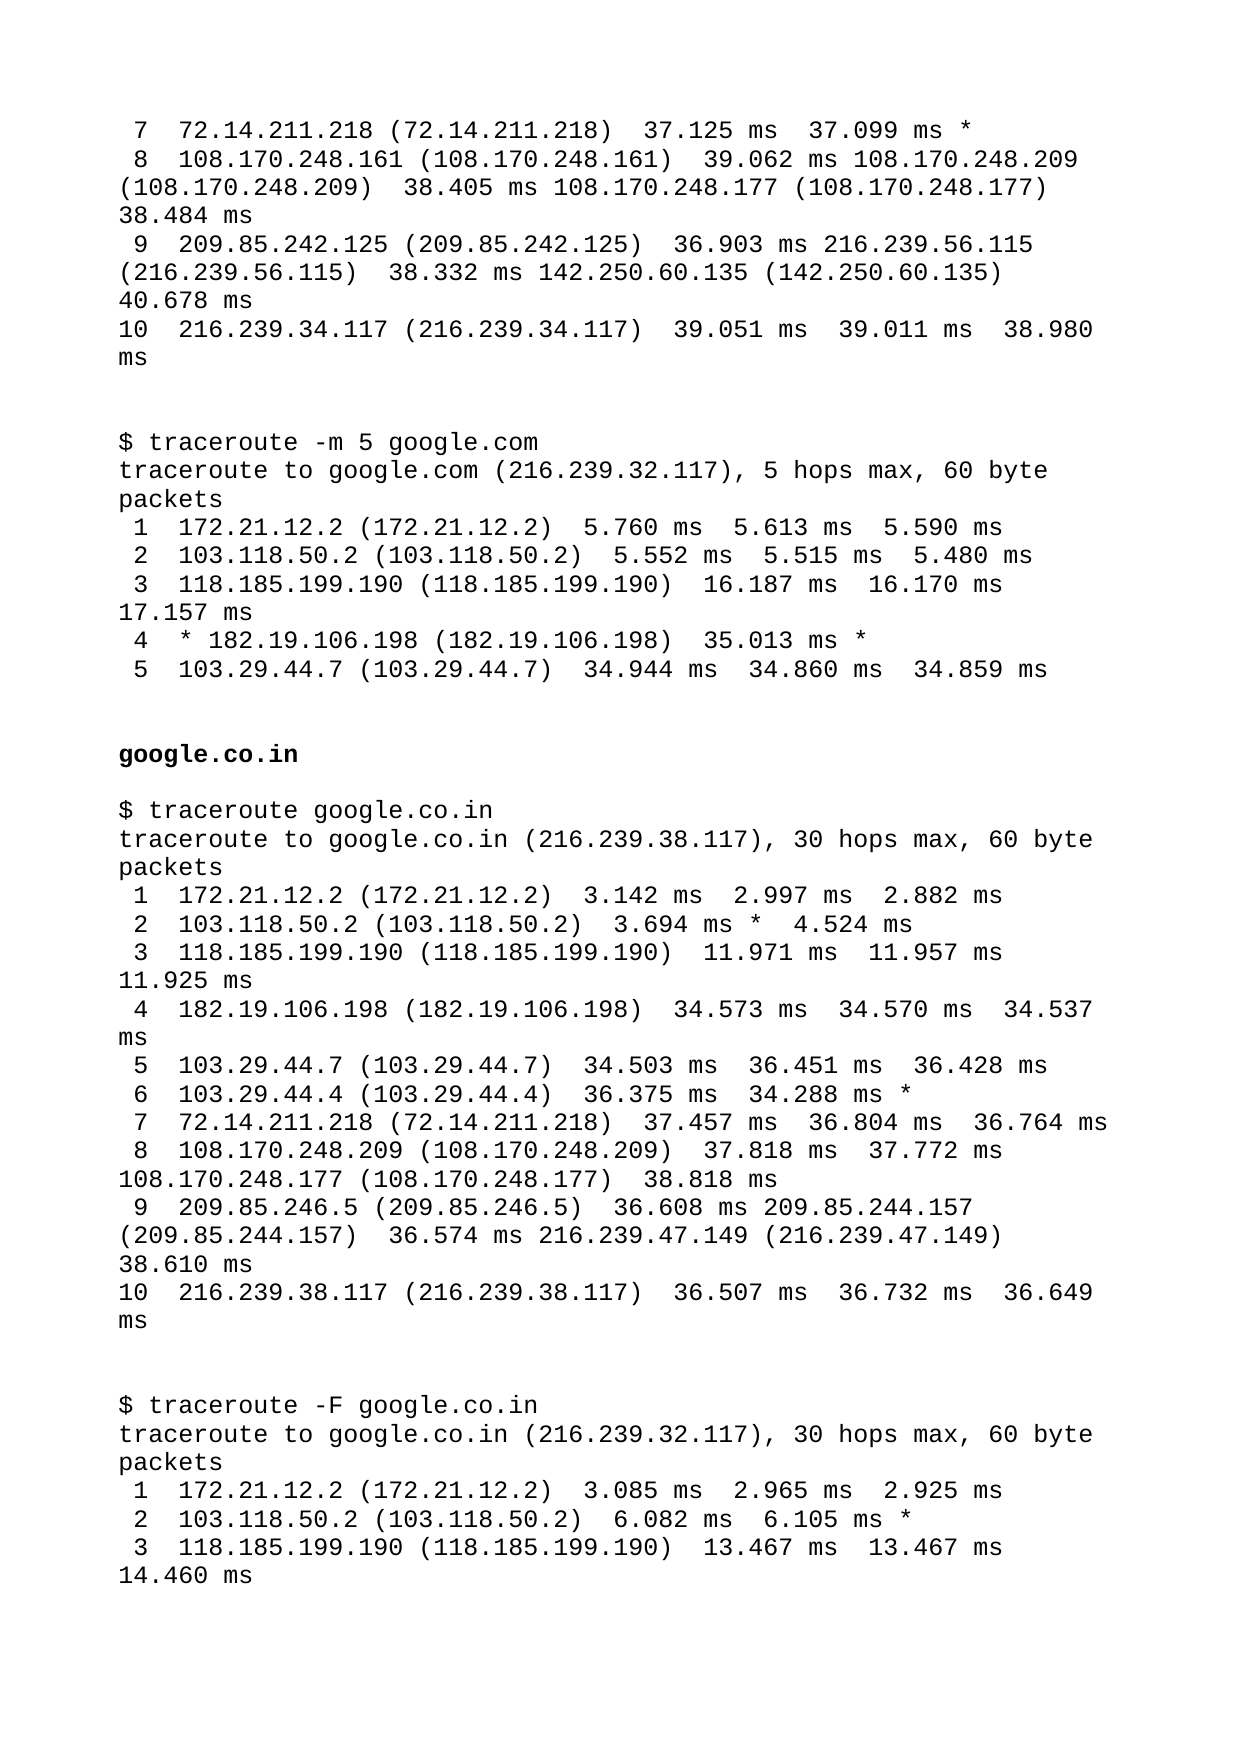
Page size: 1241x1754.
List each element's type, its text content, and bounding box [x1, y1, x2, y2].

text 3 118.185.199.190 (118.185.199.190) 11.971 ms 11.957 ms 11.925 ms [118, 940, 1122, 996]
text 9 209.85.246.5 (209.85.246.5) 36.608 ms 209.85.244.157 (209.85.244.157) 36.574 ms 216.239.47.149 (216.239.47.149) 38.610 ms [118, 1195, 1122, 1280]
text 8 108.170.248.161 (108.170.248.161) 39.062 ms 108.170.248.209 (108.170.248.209) 38.405 ms 108.170.248.177 (108.170.248.177) 38.484 ms [118, 146, 1122, 231]
text traceroute to google.com (216.239.32.117), 5 hops max, 60 byte packets [118, 458, 1122, 515]
text 5 103.29.44.7 (103.29.44.7) 34.503 ms 36.451 ms 36.428 ms [118, 1053, 1122, 1081]
text traceroute to google.co.in (216.239.38.117), 30 hops max, 60 byte packets [118, 826, 1122, 883]
text 2 103.118.50.2 (103.118.50.2) 5.552 ms 5.515 ms 5.480 ms [118, 543, 1122, 571]
text 7 72.14.211.218 (72.14.211.218) 37.457 ms 36.804 ms 36.764 ms [118, 1110, 1122, 1138]
text 1 172.21.12.2 (172.21.12.2) 5.760 ms 5.613 ms 5.590 ms [118, 515, 1122, 543]
text 5 103.29.44.7 (103.29.44.7) 34.944 ms 34.860 ms 34.859 ms [118, 656, 1122, 685]
text traceroute to google.co.in (216.239.32.117), 30 hops max, 60 byte packets [118, 1421, 1122, 1478]
text 3 118.185.199.190 (118.185.199.190) 13.467 ms 13.467 ms 14.460 ms [118, 1535, 1122, 1591]
text 4 182.19.106.198 (182.19.106.198) 34.573 ms 34.570 ms 34.537 ms [118, 996, 1122, 1053]
text 3 118.185.199.190 (118.185.199.190) 16.187 ms 16.170 ms 17.157 ms [118, 571, 1122, 628]
text 4 * 182.19.106.198 (182.19.106.198) 35.013 ms * [118, 628, 1122, 656]
text $ traceroute google.co.in [118, 798, 1122, 826]
text 6 103.29.44.4 (103.29.44.4) 36.375 ms 34.288 ms * [118, 1081, 1122, 1110]
text 7 72.14.211.218 (72.14.211.218) 37.125 ms 37.099 ms * [118, 118, 1122, 146]
text 1 172.21.12.2 (172.21.12.2) 3.085 ms 2.965 ms 2.925 ms [118, 1478, 1122, 1506]
text 10 216.239.34.117 (216.239.34.117) 39.051 ms 39.011 ms 38.980 ms [118, 316, 1122, 373]
text 2 103.118.50.2 (103.118.50.2) 6.082 ms 6.105 ms * [118, 1506, 1122, 1535]
text 8 108.170.248.209 (108.170.248.209) 37.818 ms 37.772 ms 108.170.248.177 (108.170.248.177) 38.818 ms [118, 1138, 1122, 1195]
text $ traceroute -m 5 google.com [118, 430, 1122, 458]
text 1 172.21.12.2 (172.21.12.2) 3.142 ms 2.997 ms 2.882 ms [118, 883, 1122, 911]
text 9 209.85.242.125 (209.85.242.125) 36.903 ms 216.239.56.115 (216.239.56.115) 38.332 ms 142.250.60.135 (142.250.60.135) 40.678 ms [118, 231, 1122, 316]
text 2 103.118.50.2 (103.118.50.2) 3.694 ms * 4.524 ms [118, 911, 1122, 940]
text 10 216.239.38.117 (216.239.38.117) 36.507 ms 36.732 ms 36.649 ms [118, 1280, 1122, 1336]
text google.co.in [118, 741, 1122, 770]
text $ traceroute -F google.co.in [118, 1393, 1122, 1421]
